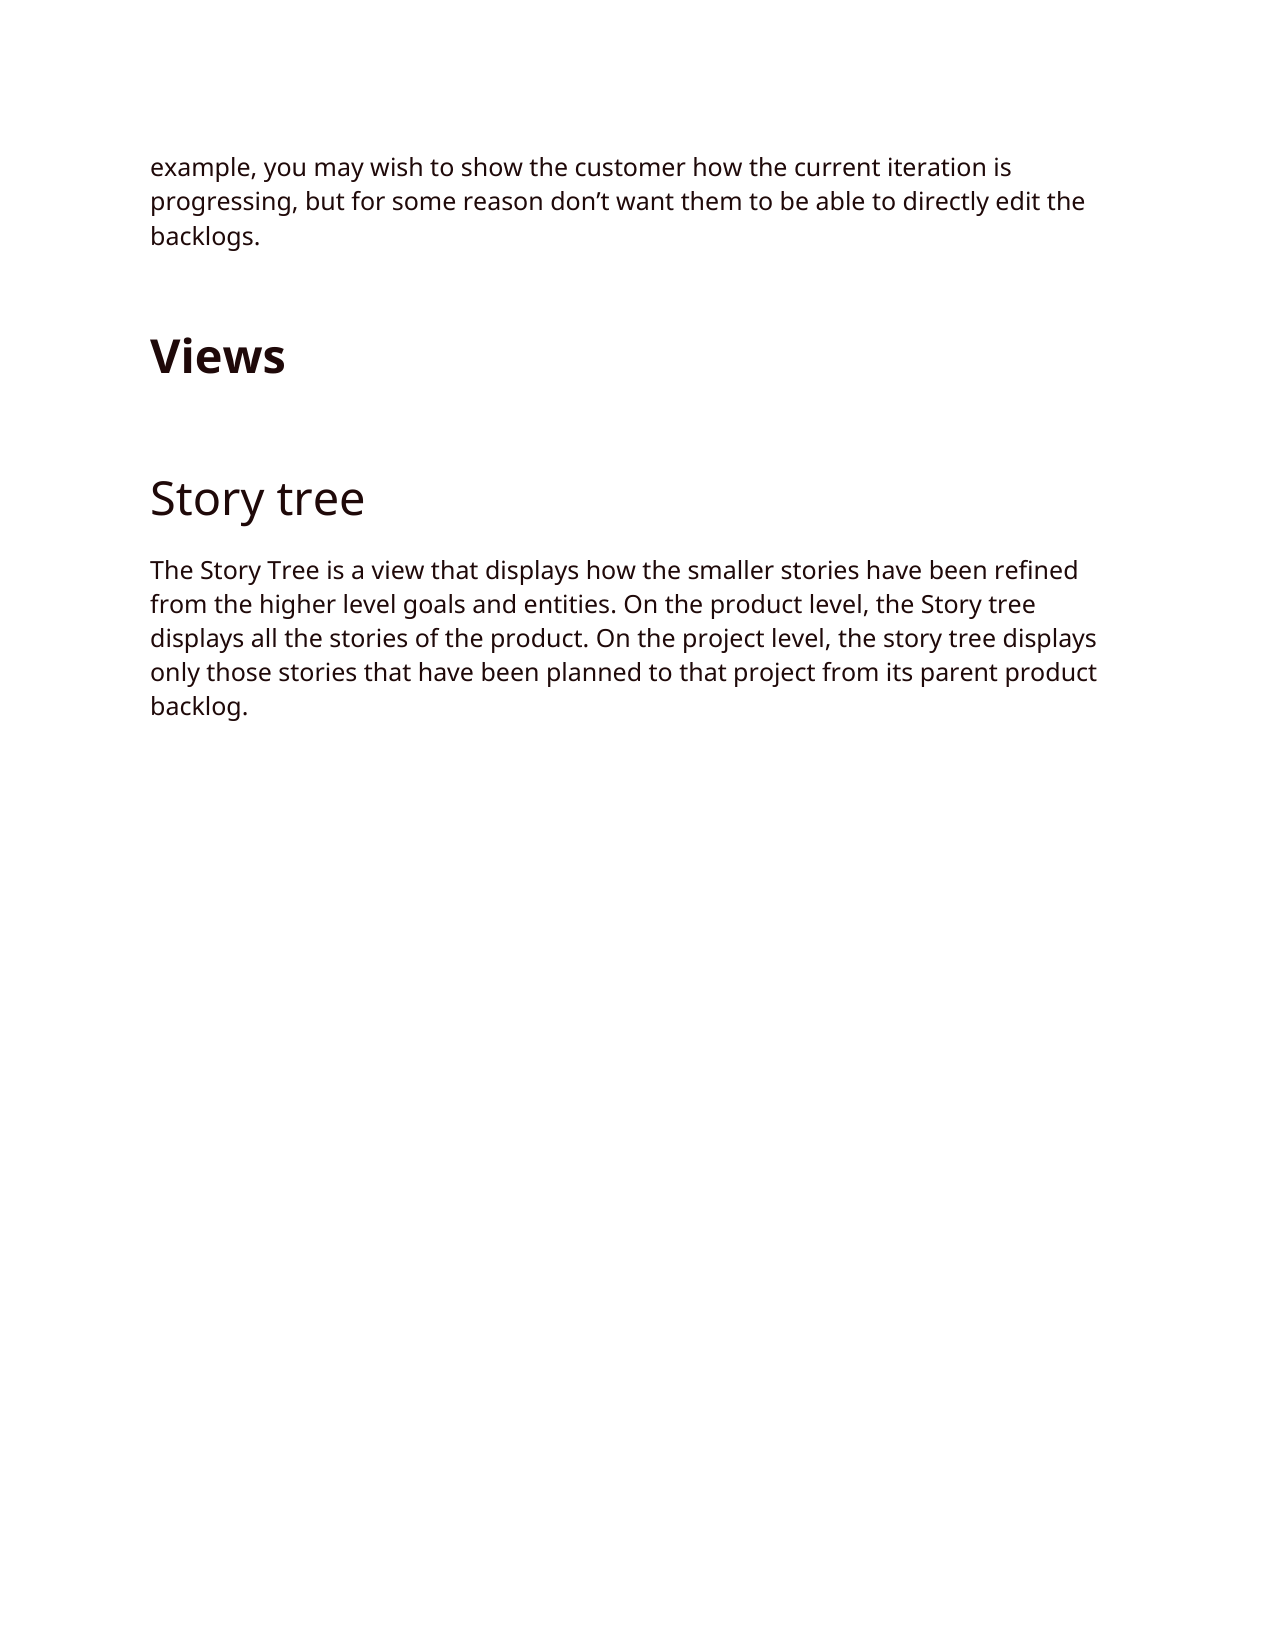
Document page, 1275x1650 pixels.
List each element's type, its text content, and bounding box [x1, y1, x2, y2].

subtitle Story tree [150, 466, 1125, 529]
text The Story Tree is a view that displays how the smaller stories have been refined from the higher level goals and entities. On the product level, the Story tree displays all the stories of the product. On the project level, the story tree displays only those stories that have been planned to that project from its parent product backlog. [150, 553, 1125, 723]
text example, you may wish to show the customer how the current iteration is progressing, but for some reason don’t want them to be able to directly edit the backlogs. [150, 150, 1125, 252]
subtitle Views [150, 323, 1125, 387]
